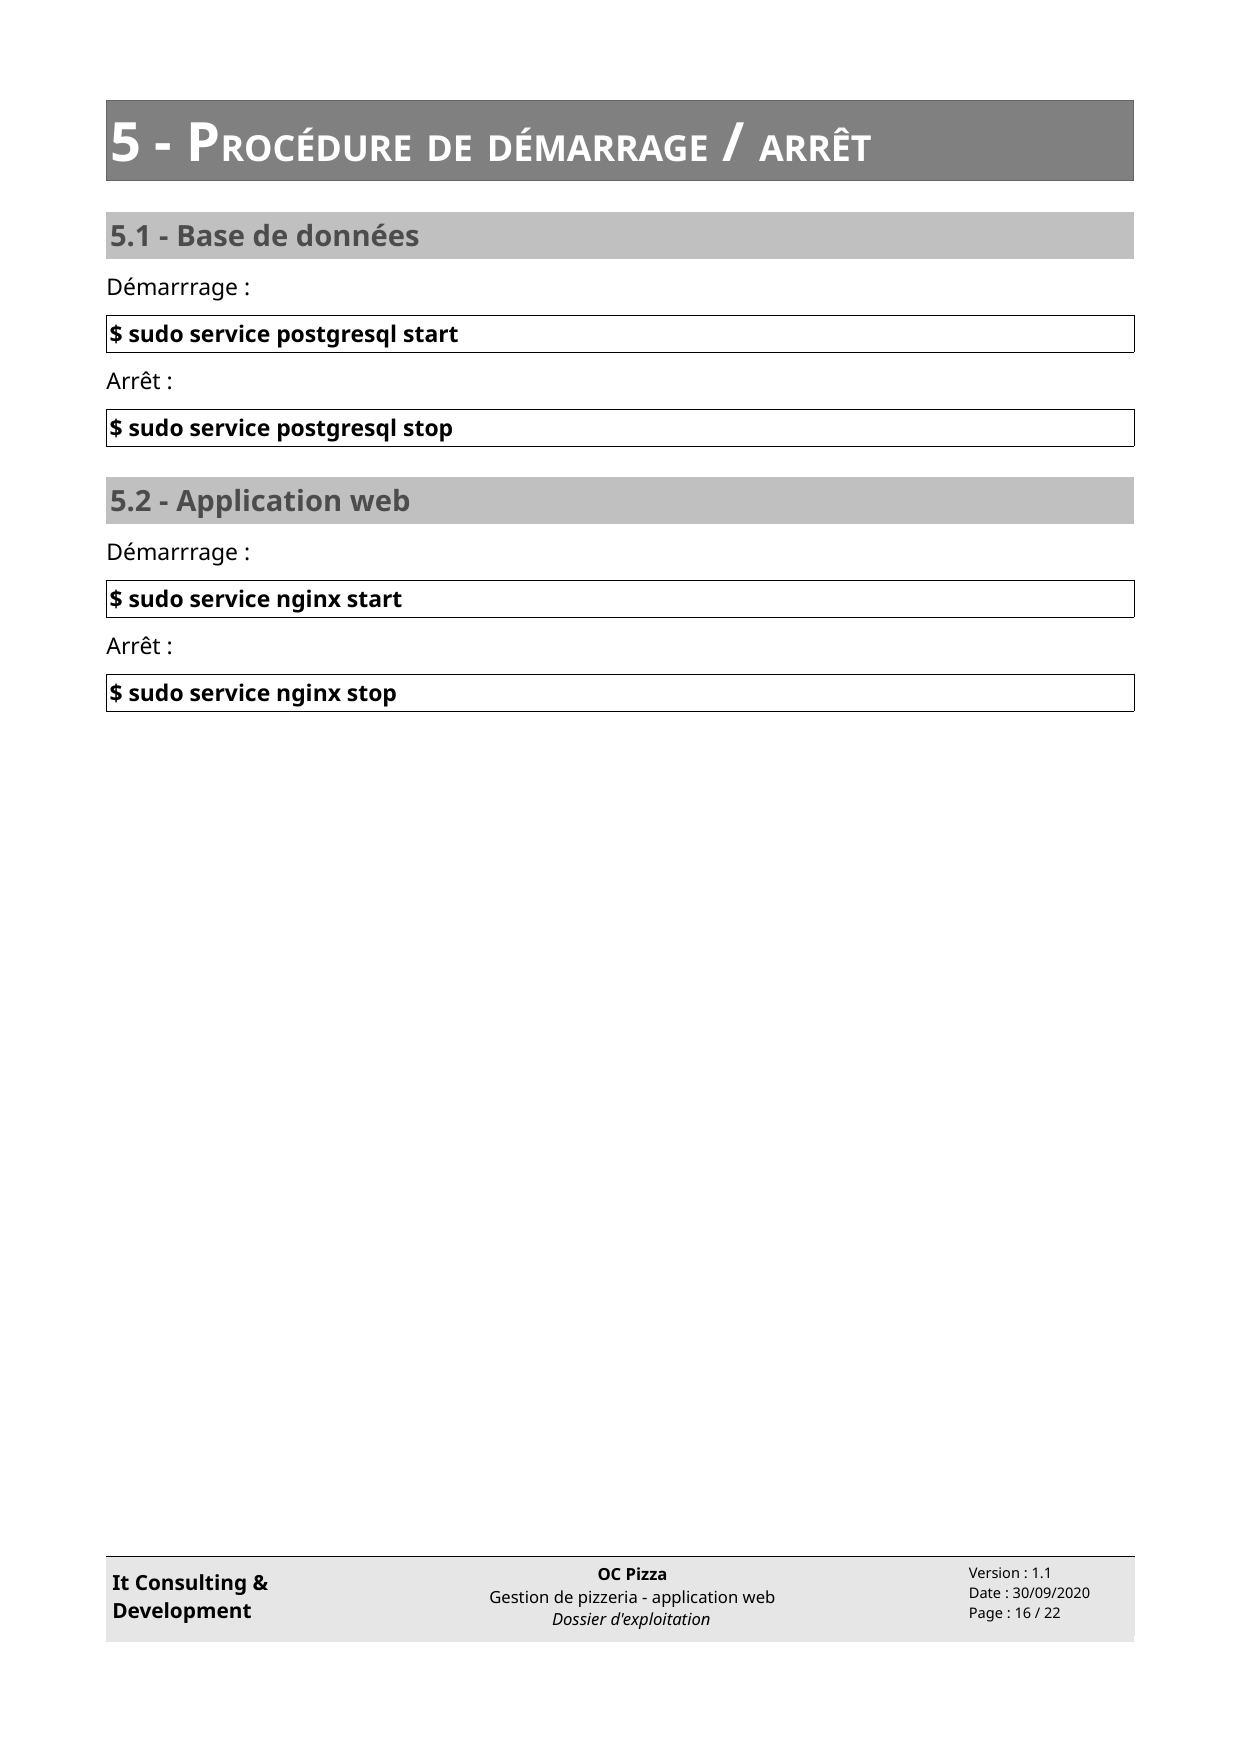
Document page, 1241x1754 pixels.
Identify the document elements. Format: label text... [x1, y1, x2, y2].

text $ sudo service nginx start [107, 581, 1134, 617]
text Arrêt : [106, 630, 1134, 661]
subtitle Base de données [107, 213, 1133, 258]
text $ sudo service postgresql start [107, 316, 1134, 352]
text $ sudo service nginx stop [107, 675, 1134, 711]
text $ sudo service postgresql stop [107, 410, 1134, 446]
text Démarrrage : [106, 271, 1134, 302]
text Arrêt : [106, 365, 1134, 396]
text Démarrrage : [106, 536, 1134, 567]
subtitle Procédure de démarrage / arrêt [107, 101, 1133, 180]
subtitle Application web [107, 478, 1133, 523]
